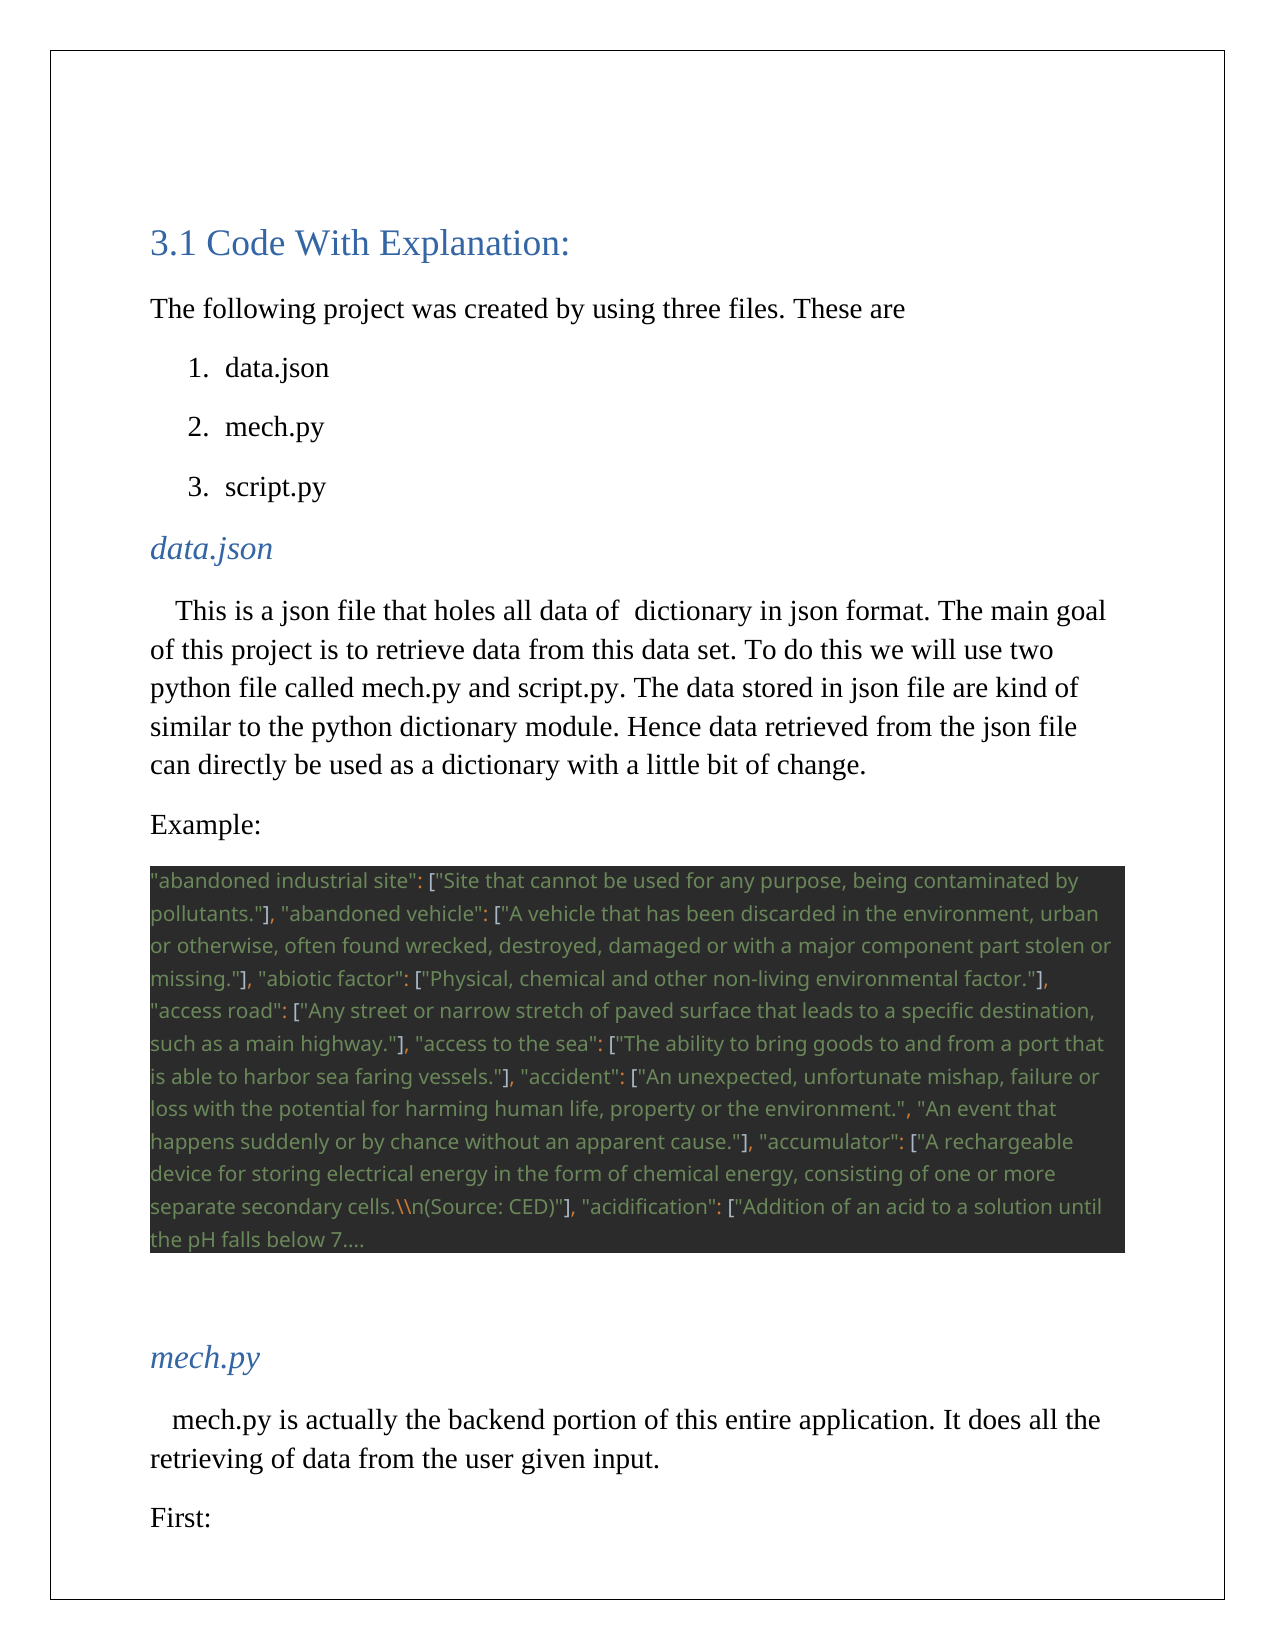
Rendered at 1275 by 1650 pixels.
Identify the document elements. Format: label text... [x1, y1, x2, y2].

text First: [150, 1500, 1125, 1534]
list data.json [187, 350, 1125, 384]
text "abandoned industrial site": ["Site that cannot be used for any purpose, being contaminated by pollutants."], "abandoned vehicle": ["A vehicle that has been discarded in the environment, urban or otherwise, often found wrecked, destroyed, damaged or with a major component part stolen or missing."], "abiotic factor": ["Physical, chemical and other non-living environmental factor."], "access road": ["Any street or narrow stretch of paved surface that leads to a specific destination, such as a main highway."], "access to the sea": ["The ability to bring goods to and from a port that is able to harbor sea faring vessels."], "accident": ["An unexpected, unfortunate mishap, failure or loss with the potential for harming human life, property or the environment.", "An event that happens suddenly or by chance without an apparent cause."], "accumulator": ["A rechargeable device for storing electrical energy in the form of chemical energy, consisting of one or more separate secondary cells.\\n(Source: CED)"], "acidification": ["Addition of an acid to a solution until the pH falls below 7…. [150, 866, 1125, 1253]
list mech.py [187, 409, 1125, 443]
text The following project was created by using three files. These are [150, 291, 1125, 324]
text 3.1 Code With Explanation: [150, 220, 1125, 263]
text data.json [150, 528, 1125, 567]
text Example: [150, 807, 1125, 840]
text This is a json file that holes all data of dictionary in json format. The main goal of this project is to retrieve data from this data set. To do this we will use two python file called mech.py and script.py. The data stored in json file are kind of similar to the python dictionary module. Hence data retrieved from the json file can directly be used as a dictionary with a little bit of change. [150, 593, 1125, 781]
text mech.py is actually the backend portion of this entire application. It does all the retrieving of data from the user given input. [150, 1402, 1125, 1474]
list script.py [187, 469, 1125, 502]
text mech.py [150, 1338, 1125, 1376]
